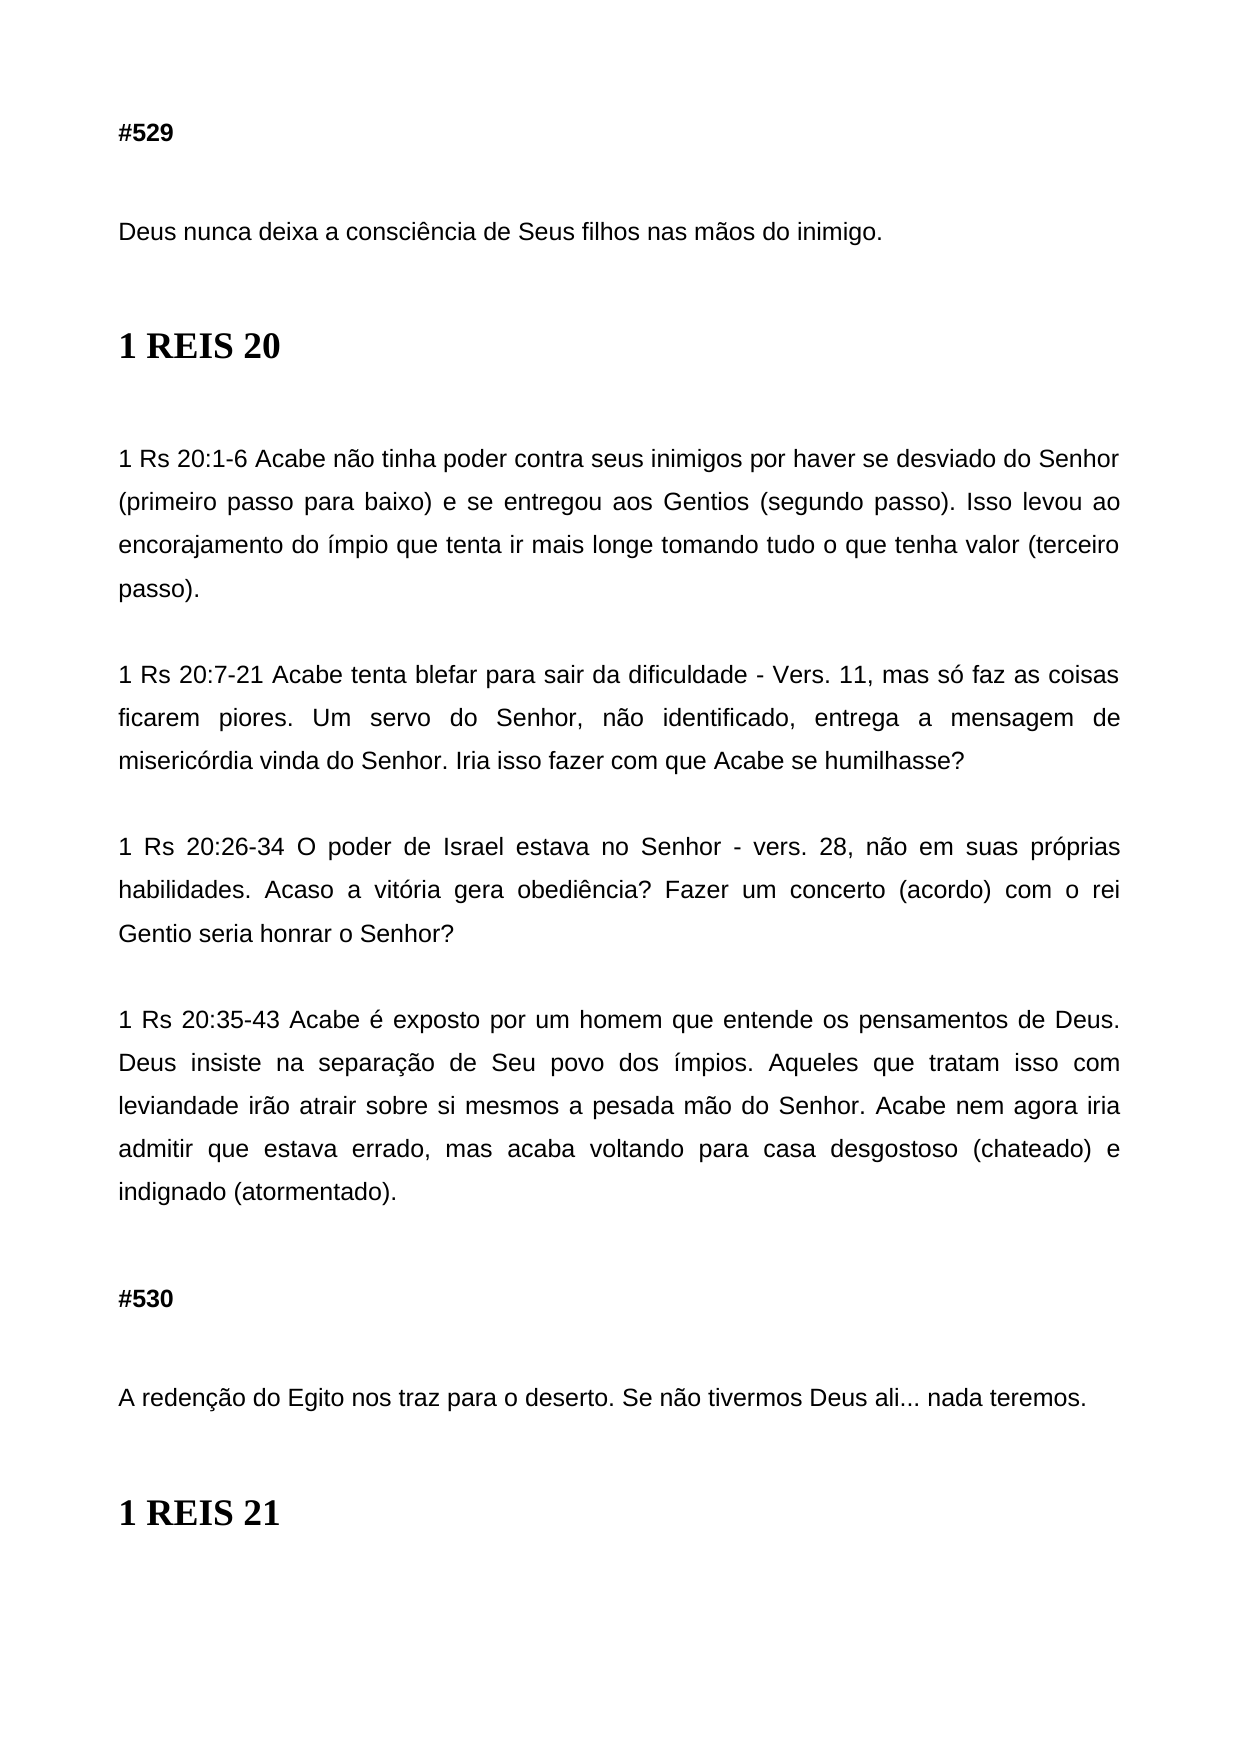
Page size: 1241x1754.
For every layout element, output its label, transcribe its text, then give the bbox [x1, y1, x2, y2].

text 1 Rs 20:35-43 Acabe é exposto por um homem que entende os pensamentos de Deus. Deus insiste na separação de Seu povo dos ímpios. Aqueles que tratam isso com leviandade irão atrair sobre si mesmos a pesada mão do Senhor. Acabe nem agora iria admitir que estava errado, mas acaba voltando para casa desgostoso (chateado) e indignado (atormentado). [118, 1005, 1122, 1206]
text 1 Rs 20:26-34 O poder de Israel estava no Senhor - vers. 28, não em suas próprias habilidades. Acaso a vitória gera obediência? Fazer um concerto (acordo) com o rei Gentio seria honrar o Senhor? [118, 832, 1122, 947]
subtitle 1 REIS 20 [118, 324, 1122, 367]
subtitle #529 [118, 118, 1122, 147]
text 1 Rs 20:7-21 Acabe tenta blefar para sair da dificuldade - Vers. 11, mas só faz as coisas ficarem piores. Um servo do Senhor, não identificado, entrega a mensagem de misericórdia vinda do Senhor. Iria isso fazer com que Acabe se humilhasse? [118, 660, 1122, 775]
subtitle 1 REIS 21 [118, 1490, 1122, 1533]
text A redenção do Egito nos traz para o deserto. Se não tivermos Deus ali... nada teremos. [118, 1383, 1122, 1412]
text Deus nunca deixa a consciência de Seus filhos nas mãos do inimigo. [118, 217, 1122, 246]
subtitle #530 [118, 1284, 1122, 1313]
text 1 Rs 20:1-6 Acabe não tinha poder contra seus inimigos por haver se desviado do Senhor (primeiro passo para baixo) e se entregou aos Gentios (segundo passo). Isso levou ao encorajamento do ímpio que tenta ir mais longe tomando tudo o que tenha valor (terceiro passo). [118, 444, 1122, 602]
